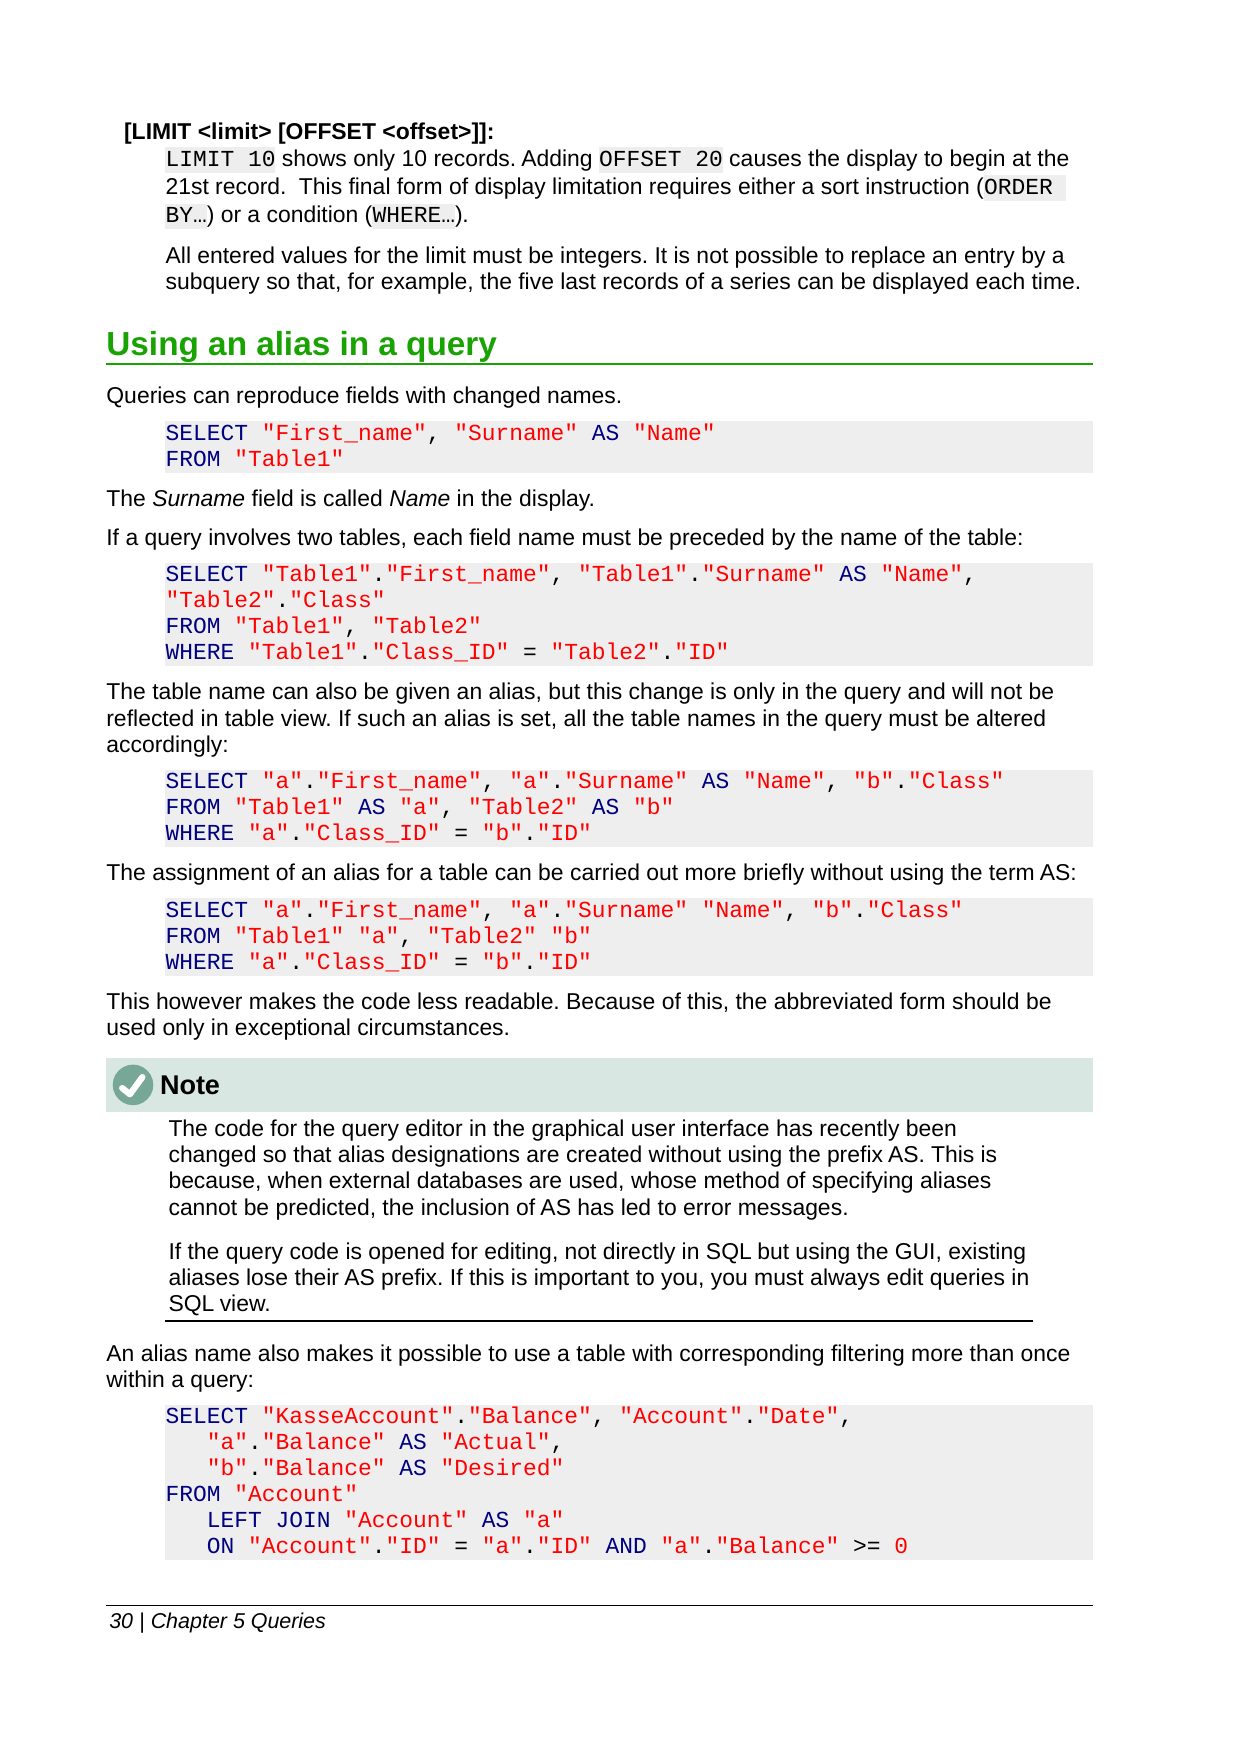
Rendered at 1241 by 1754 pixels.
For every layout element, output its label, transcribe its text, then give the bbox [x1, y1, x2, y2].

text Queries can reproduce fields with changed names. [106, 382, 1093, 409]
text SELECT "Table1"."First_name", "Table1"."Surname" AS "Name", "Table2"."Class" FROM "Table1", "Table2" WHERE "Table1"."Class_ID" = "Table2"."ID" [165, 563, 1093, 666]
text This however makes the code less readable. Because of this, the abbreviated form should be used only in exceptional circumstances. [106, 988, 1093, 1040]
text SELECT "a"."First_name", "a"."Surname" "Name", "b"."Class" FROM "Table1" "a", "Table2" "b" WHERE "a"."Class_ID" = "b"."ID" [165, 898, 1093, 976]
text The table name can also be given an alias, but this change is only in the query and will not be reflected in table view. If such an alias is set, all the table names in the query must be altered accordingly: [106, 678, 1093, 757]
text An alias name also makes it possible to use a table with corresponding filtering more than once within a query: [106, 1339, 1093, 1392]
subtitle Using an alias in a query [106, 324, 1093, 363]
text SELECT "KasseAccount"."Balance", "Account"."Date", "a"."Balance" AS "Actual", "b"."Balance" AS "Desired" FROM "Account" LEFT JOIN "Account" AS "a" ON "Account"."ID" = "a"."ID" AND "a"."Balance" >= 0 [165, 1405, 1093, 1560]
text SELECT "a"."First_name", "a"."Surname" AS "Name", "b"."Class" FROM "Table1" AS "a", "Table2" AS "b" WHERE "a"."Class_ID" = "b"."ID" [165, 770, 1093, 847]
text The code for the query editor in the graphical user interface has recently been changed so that alias designations are created without using the prefix AS. This is because, when external databases are used, whose method of specifying aliases cannot be predicted, the inclusion of AS has led to error messages. [165, 1112, 1033, 1220]
text If the query code is opened for editing, not directly in SQL but using the GUI, existing aliases lose their AS prefix. If this is important to you, you must always edit queries in SQL view. [165, 1235, 1033, 1320]
text If a query involves two tables, each field name must be preceded by the name of the table: [106, 524, 1093, 550]
text SELECT "First_name", "Surname" AS "Name" FROM "Table1" [165, 421, 1093, 473]
text [LIMIT <limit> [OFFSET <offset>]]: [124, 118, 1093, 144]
text The Surname field is called Name in the display. [106, 485, 1093, 511]
text LIMIT 10 shows only 10 records. Adding OFFSET 20 causes the display to begin at the 21st record. This final form of display limitation requires either a sort instruction (ORDER BY…) or a condition (WHERE…). [165, 144, 1093, 229]
text All entered values for the limit must be integers. It is not possible to replace an entry by a subquery so that, for example, the five last records of a series can be displayed each time. [165, 242, 1093, 295]
text The assignment of an alias for a table can be carried out more briefly without using the term AS: [106, 859, 1093, 886]
subtitle Note [106, 1058, 1093, 1112]
